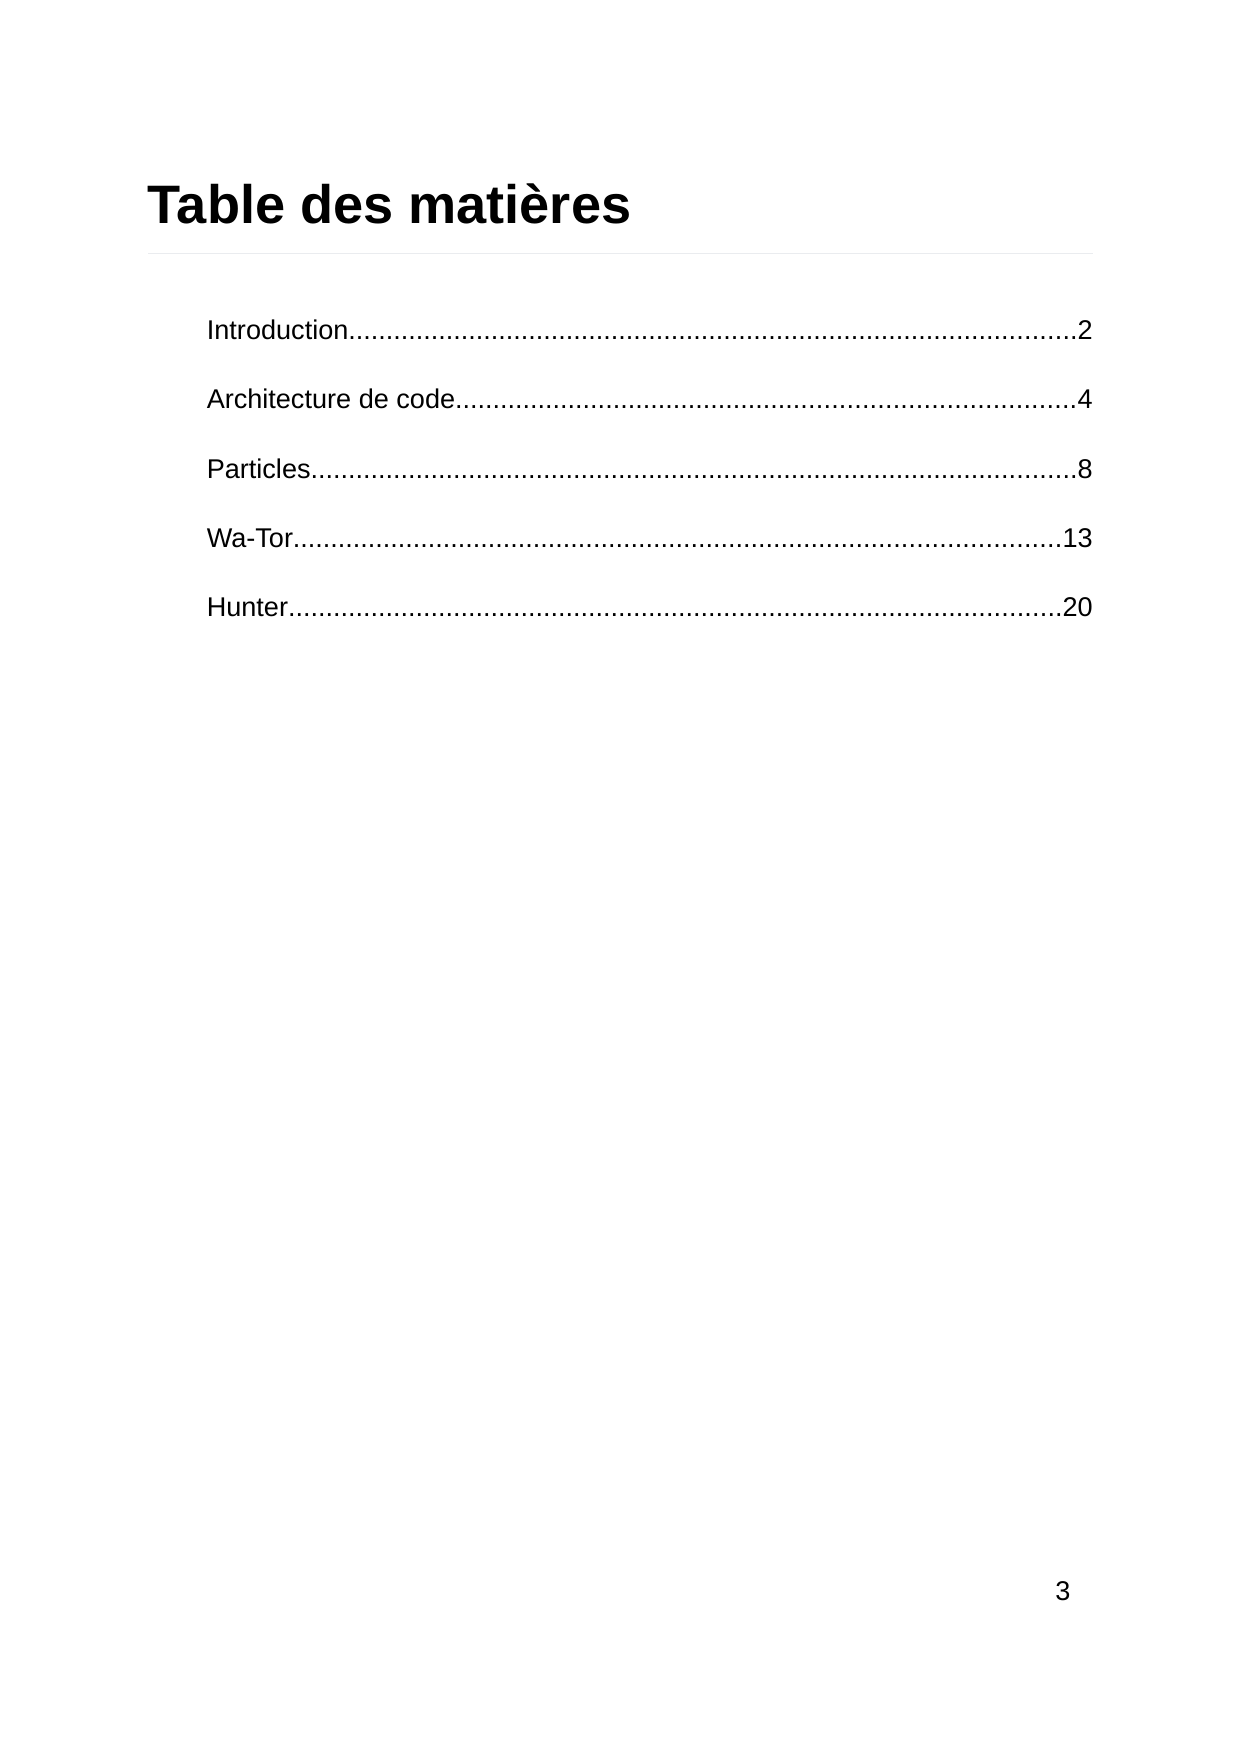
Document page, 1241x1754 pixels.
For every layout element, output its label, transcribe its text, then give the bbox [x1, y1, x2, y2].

text Hunter 20 [207, 591, 1093, 622]
subtitle Table des matières [148, 173, 1093, 253]
text Wa-Tor 13 [207, 522, 1093, 553]
text Architecture de code 4 [207, 383, 1093, 415]
text Introduction 2 [207, 314, 1093, 346]
text Particles 8 [207, 453, 1093, 484]
